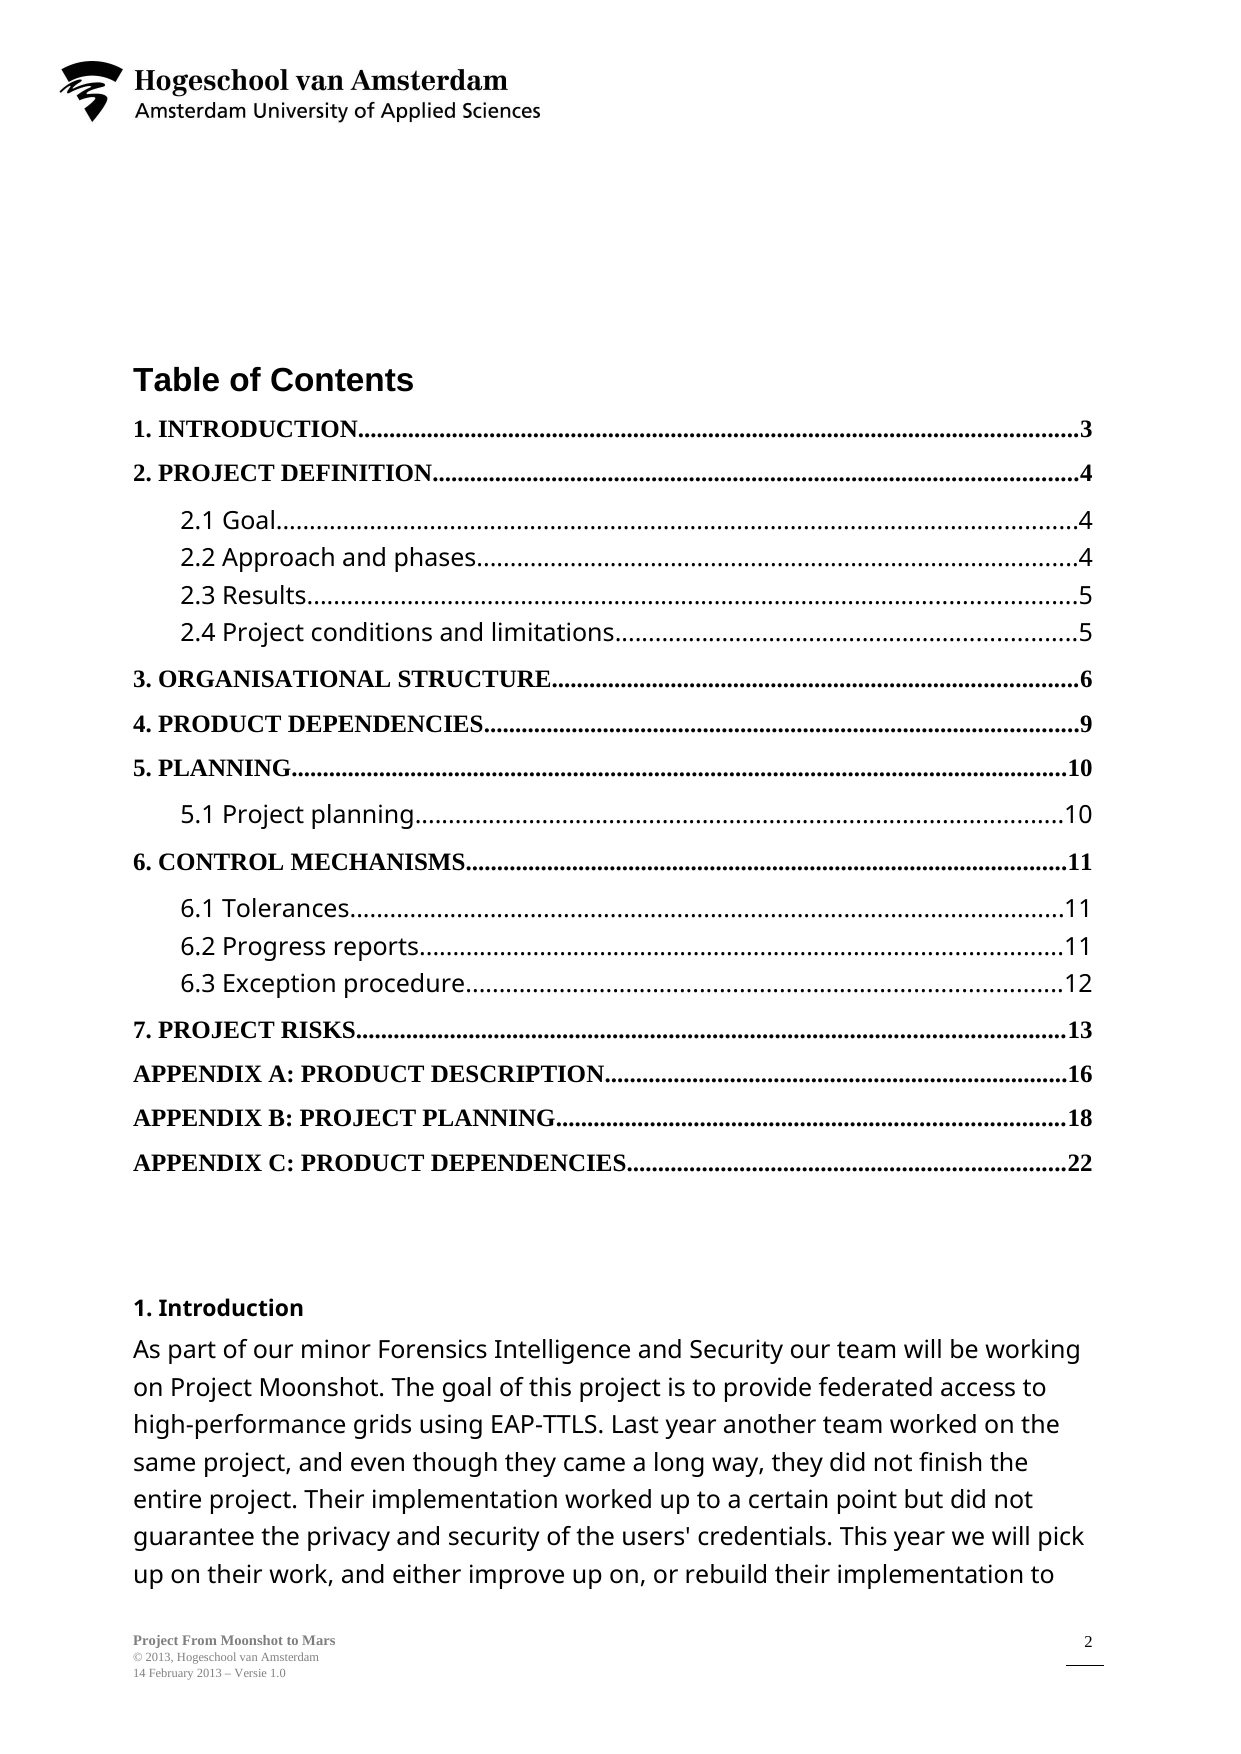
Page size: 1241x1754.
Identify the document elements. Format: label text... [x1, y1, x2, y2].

text 6.2 Progress reports 11 [180, 928, 1092, 962]
text 2.4 Project conditions and limitations 5 [180, 615, 1092, 649]
text 2.2 Approach and phases 4 [180, 540, 1092, 574]
text 6. Control mechanisms 11 [133, 847, 1092, 875]
text 6.1 Tolerances 11 [180, 891, 1092, 925]
text Appendix A: Product description 16 [133, 1059, 1092, 1088]
text 4. Product Dependencies 9 [133, 709, 1092, 737]
text Appendix C: Product Dependencies 22 [133, 1148, 1092, 1176]
text 5.1 Project planning 10 [180, 797, 1092, 831]
text As part of our minor Forensics Intelligence and Security our team will be working on Project Moonshot. The goal of this project is to provide federated access to high-performance grids using EAP-TTLS. Last year another team worked on the same project, and even though they came a long way, they did not finish the entire project. Their implementation worked up to a certain point but did not guarantee the privacy and security of the users' credentials. This year we will pick up on their work, and either improve up on, or rebuild their implementation to [133, 1332, 1092, 1591]
subtitle Table of Contents [133, 360, 1092, 398]
subtitle 1. Introduction [133, 1291, 1092, 1323]
text 1. Introduction 3 [133, 414, 1092, 443]
text 6.3 Exception procedure 12 [180, 966, 1092, 999]
text 2.3 Results 5 [180, 577, 1092, 611]
text 2.1 Goal 4 [180, 502, 1092, 537]
text 2. Project Definition 4 [133, 458, 1092, 487]
text 7. Project risks 13 [133, 1015, 1092, 1044]
text Appendix B: Project planning 18 [133, 1103, 1092, 1132]
text 5. Planning 10 [133, 753, 1092, 781]
text 3. Organisational structure 6 [133, 664, 1092, 693]
picture [0, 0, 622, 123]
